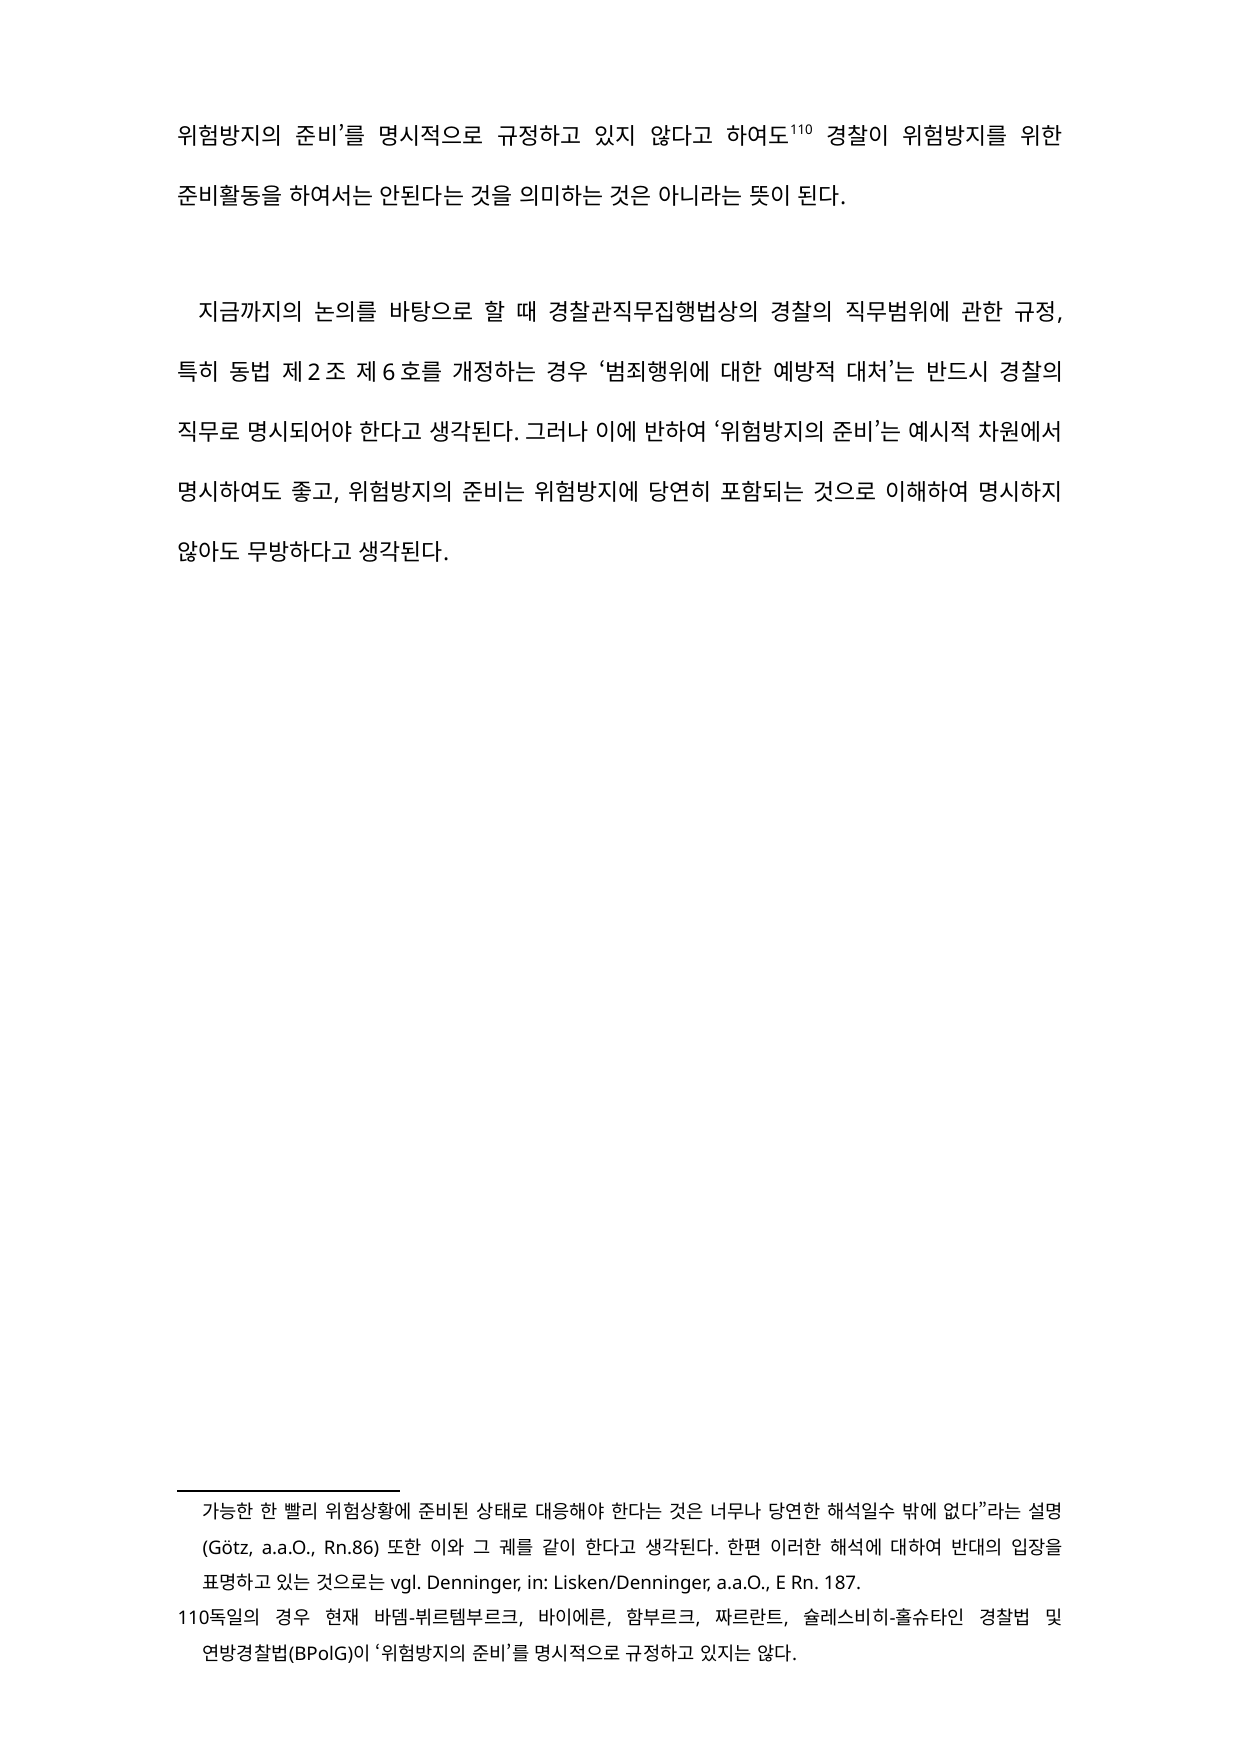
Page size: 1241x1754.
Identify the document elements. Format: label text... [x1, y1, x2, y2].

text 위험방지의 준비’를 명시적으로 규정하고 있지 않다고 하여도 경찰이 위험방지를 위한 준비활동을 하여서는 안된다는 것을 의미하는 것은 아니라는 뜻이 된다. [177, 118, 1063, 211]
text 독일의 경우 현재 바뎀-뷔르템부르크, 바이에른, 함부르크, 짜르란트, 슐레스비히-홀슈타인 경찰법 및 연방경찰법(BPolG)이 ‘위험방지의 준비’를 명시적으로 규정하고 있지는 않다. [177, 1603, 1063, 1665]
text 지금까지의 논의를 바탕으로 할 때 경찰관직무집행법상의 경찰의 직무범위에 관한 규정, 특히 동법 제2조 제6호를 개정하는 경우 ‘범죄행위에 대한 예방적 대처’는 반드시 경찰의 직무로 명시되어야 한다고 생각된다. 그러나 이에 반하여 ‘위험방지의 준비’는 예시적 차원에서 명시하여도 좋고, 위험방지의 준비는 위험방지에 당연히 포함되는 것으로 이해하여 명시하지 않아도 무방하다고 생각된다. [177, 294, 1063, 567]
text 가능한 한 빨리 위험상황에 준비된 상태로 대응해야 한다는 것은 너무나 당연한 해석일수 밖에 없다”라는 설명(Götz, a.a.O., Rn.86) 또한 이와 그 궤를 같이 한다고 생각된다. 한편 이러한 해석에 대하여 반대의 입장을 표명하고 있는 것으로는 vgl. Denninger, in: Lisken/Denninger, a.a.O., E Rn. 187. [177, 1497, 1063, 1595]
